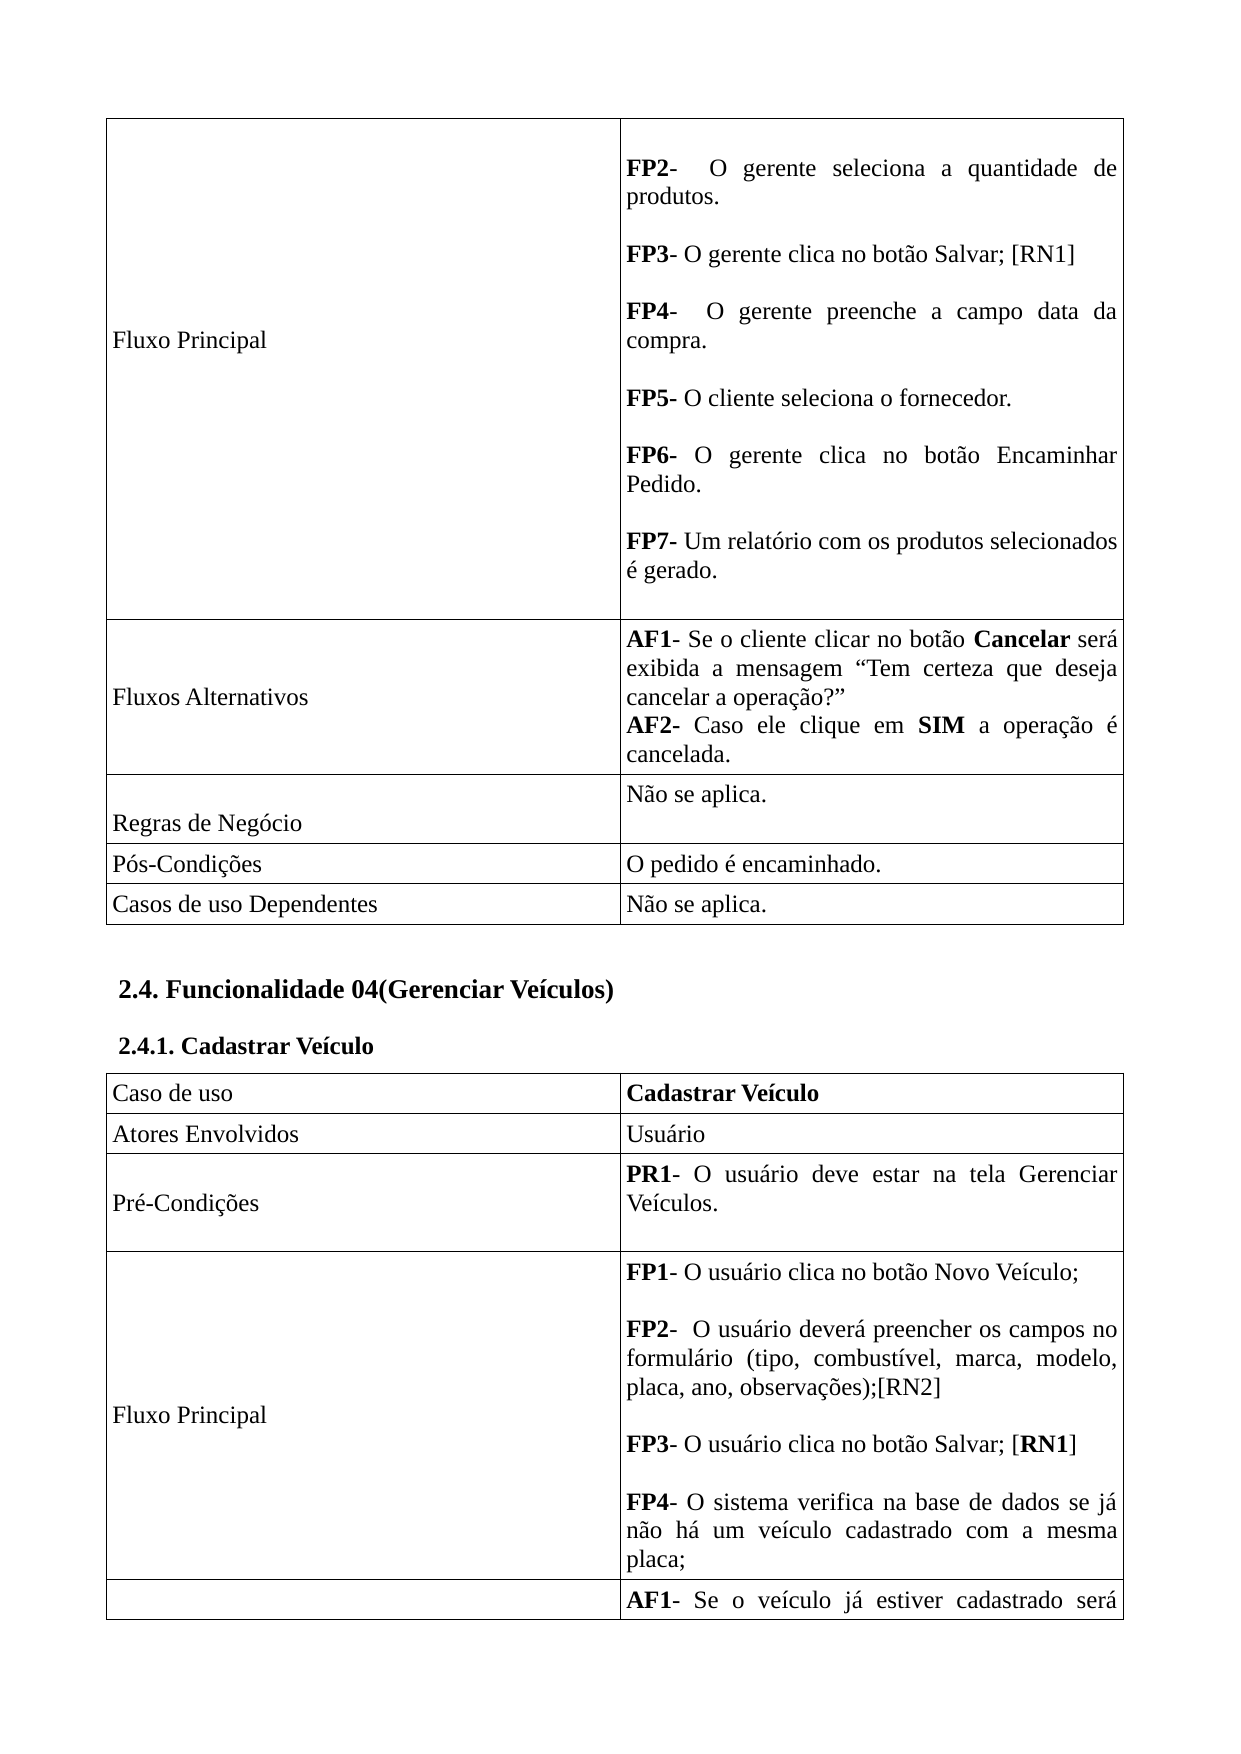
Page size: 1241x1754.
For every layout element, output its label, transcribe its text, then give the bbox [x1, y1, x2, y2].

table_cell O pedido é encaminhado. [621, 844, 1123, 883]
table_cell Não se aplica. [621, 884, 1123, 923]
table_cell PR1- O usuário deve estar na tela Gerenciar Veículos. [621, 1154, 1123, 1251]
table_cell Casos de uso Dependentes [107, 884, 620, 923]
subtitle 2.4.1. Cadastrar Veículo [118, 1031, 1122, 1060]
table_cell Não se aplica. [621, 775, 1123, 843]
table_cell Atores Envolvidos [107, 1114, 620, 1153]
table_cell Pré-Condições [107, 1154, 620, 1251]
subtitle 2.4. Funcionalidade 04(Gerenciar Veículos) [118, 973, 1122, 1004]
table_cell FP2- O gerente seleciona a quantidade de produtos. FP3- O gerente clica no botão Salvar; [RN1] FP4- O gerente preenche a campo data da compra. FP5- O cliente seleciona o fornecedor. FP6- O gerente clica no botão Encaminhar Pedido. FP7- Um relatório com os produtos selecionados é gerado. [621, 119, 1123, 618]
table_cell Fluxo Principal [107, 1252, 620, 1579]
table_cell AF1- Se o veículo já estiver cadastrado será [621, 1580, 1123, 1619]
table_cell Regras de Negócio [107, 775, 620, 843]
table_header Caso de uso [107, 1074, 620, 1113]
table_cell FP1- O usuário clica no botão Novo Veículo; FP2- O usuário deverá preencher os campos no formulário (tipo, combustível, marca, modelo, placa, ano, observações);[RN2] FP3- O usuário clica no botão Salvar; [RN1] FP4- O sistema verifica na base de dados se já não há um veículo cadastrado com a mesma placa; [621, 1252, 1123, 1579]
table_cell Usuário [621, 1114, 1123, 1153]
table_cell Fluxos Alternativos [107, 620, 620, 774]
table_cell Pós-Condições [107, 844, 620, 883]
table_cell Fluxo Principal [107, 119, 620, 618]
table_cell [107, 1580, 620, 1619]
table_cell AF1- Se o cliente clicar no botão Cancelar será exibida a mensagem “Tem certeza que deseja cancelar a operação?” AF2- Caso ele clique em SIM a operação é cancelada. [621, 620, 1123, 774]
table_header Cadastrar Veículo [621, 1074, 1123, 1113]
